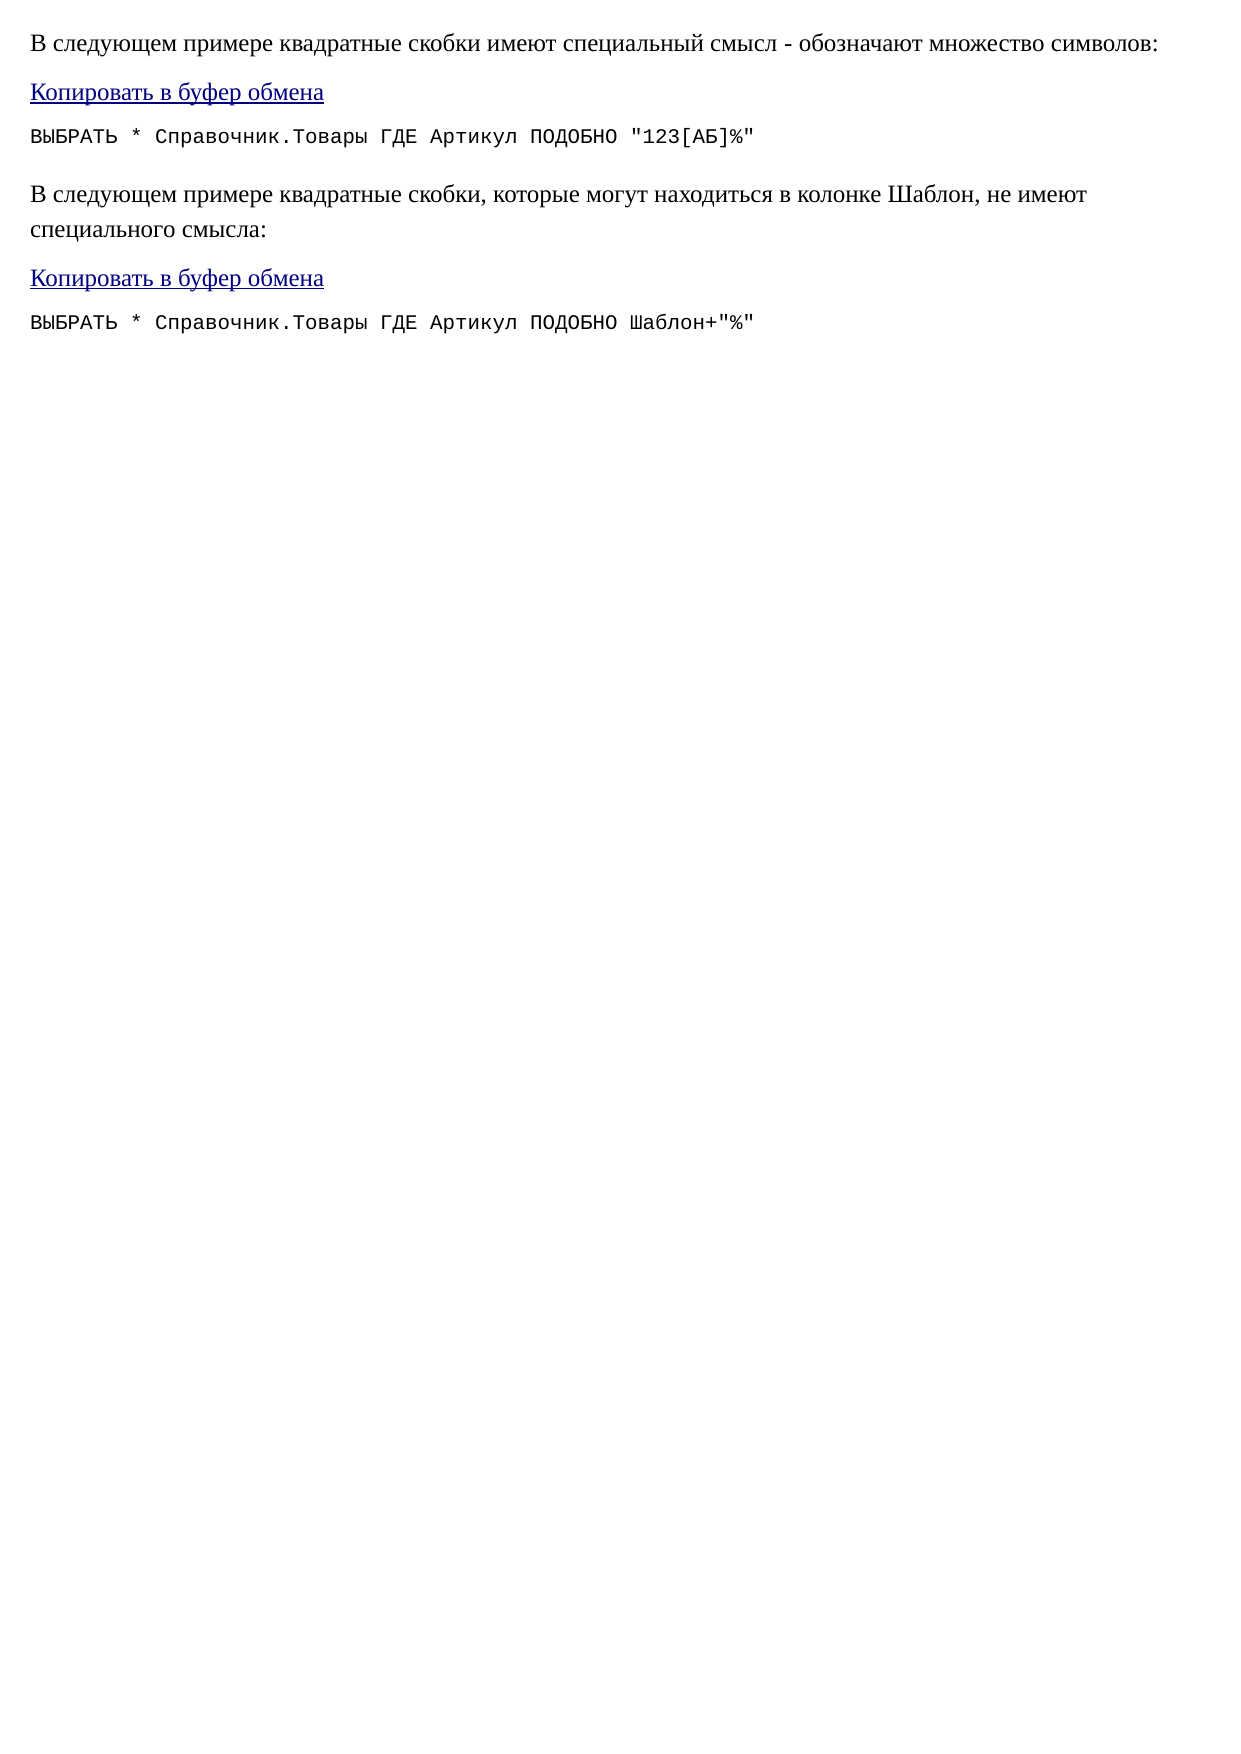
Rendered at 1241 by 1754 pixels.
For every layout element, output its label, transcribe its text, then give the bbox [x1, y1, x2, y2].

text В следующем примере квадратные скобки, которые могут находиться в колонке Шаблон, не имеют специального смысла: [30, 179, 1211, 243]
text Копировать в буфер обмена [30, 263, 1211, 292]
text ВЫБРАТЬ * Справочник.Товары ГДЕ Артикул ПОДОБНО "123[АБ]%" [30, 126, 1211, 150]
text Копировать в буфер обмена [30, 77, 1211, 106]
text ВЫБРАТЬ * Справочник.Товары ГДЕ Артикул ПОДОБНО Шаблон+"%" [30, 312, 1211, 336]
text В следующем примере квадратные скобки имеют специальный смысл ‑ обозначают множество символов: [30, 28, 1211, 57]
